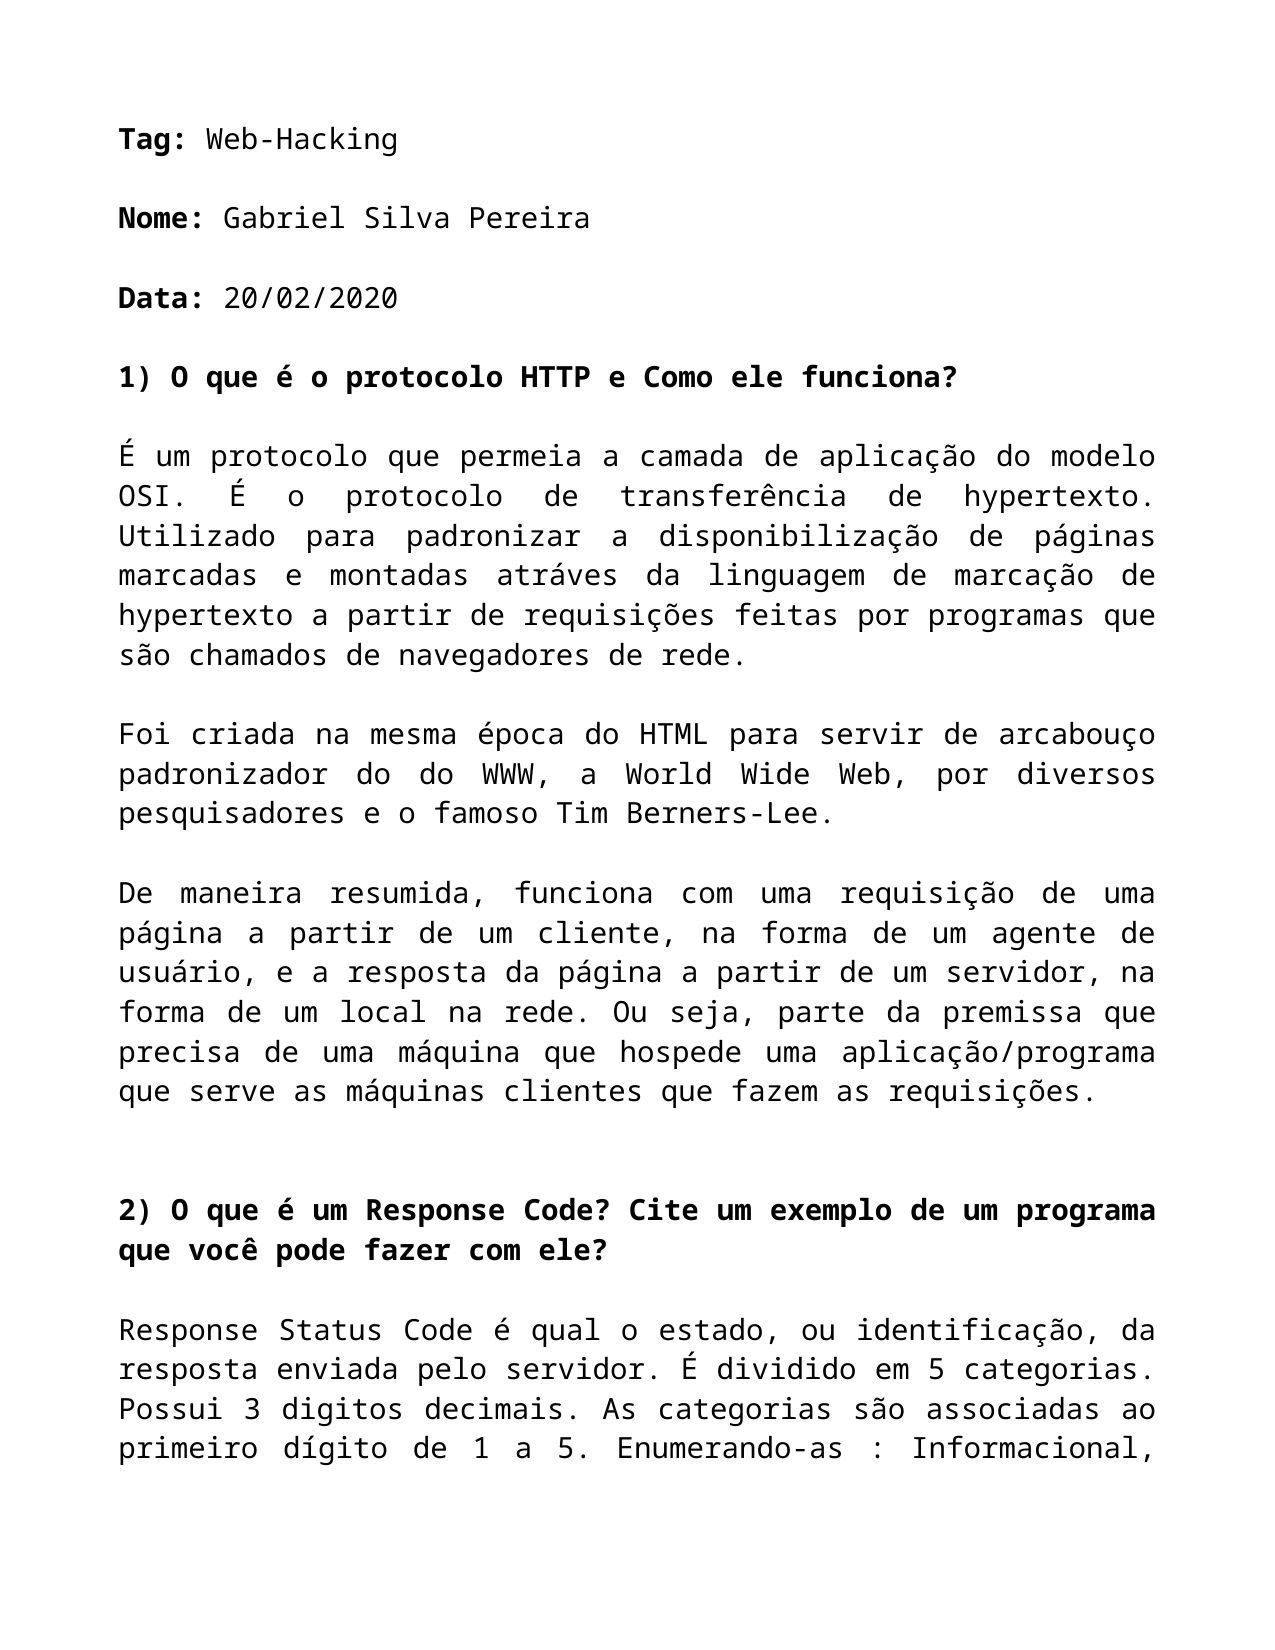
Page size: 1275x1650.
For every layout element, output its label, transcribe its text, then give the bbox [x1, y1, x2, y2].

text É um protocolo que permeia a camada de aplicação do modelo OSI. É o protocolo de transferência de hypertexto. Utilizado para padronizar a disponibilização de páginas marcadas e montadas atráves da linguagem de marcação de hypertexto a partir de requisições feitas por programas que são chamados de navegadores de rede. [118, 436, 1157, 674]
text Nome: Gabriel Silva Pereira [118, 197, 1157, 237]
text Tag: Web-Hacking [118, 118, 1157, 158]
text 1) O que é o protocolo HTTP e Como ele funciona? [118, 356, 1157, 396]
text 2) O que é um Response Code? Cite um exemplo de um programa que você pode fazer com ele? [118, 1190, 1157, 1269]
text Response Status Code é qual o estado, ou identificação, da resposta enviada pelo servidor. É dividido em 5 categorias. Possui 3 digitos decimais. As categorias são associadas ao primeiro dígito de 1 a 5. Enumerando-as : Informacional, [118, 1309, 1157, 1467]
text Data: 20/02/2020 [118, 277, 1157, 317]
text Foi criada na mesma época do HTML para servir de arcabouço padronizador do do WWW, a World Wide Web, por diversos pesquisadores e o famoso Tim Berners-Lee. [118, 713, 1157, 832]
text De maneira resumida, funciona com uma requisição de uma página a partir de um cliente, na forma de um agente de usuário, e a resposta da página a partir de um servidor, na forma de um local na rede. Ou seja, parte da premissa que precisa de uma máquina que hospede uma aplicação/programa que serve as máquinas clientes que fazem as requisições. [118, 872, 1157, 1110]
